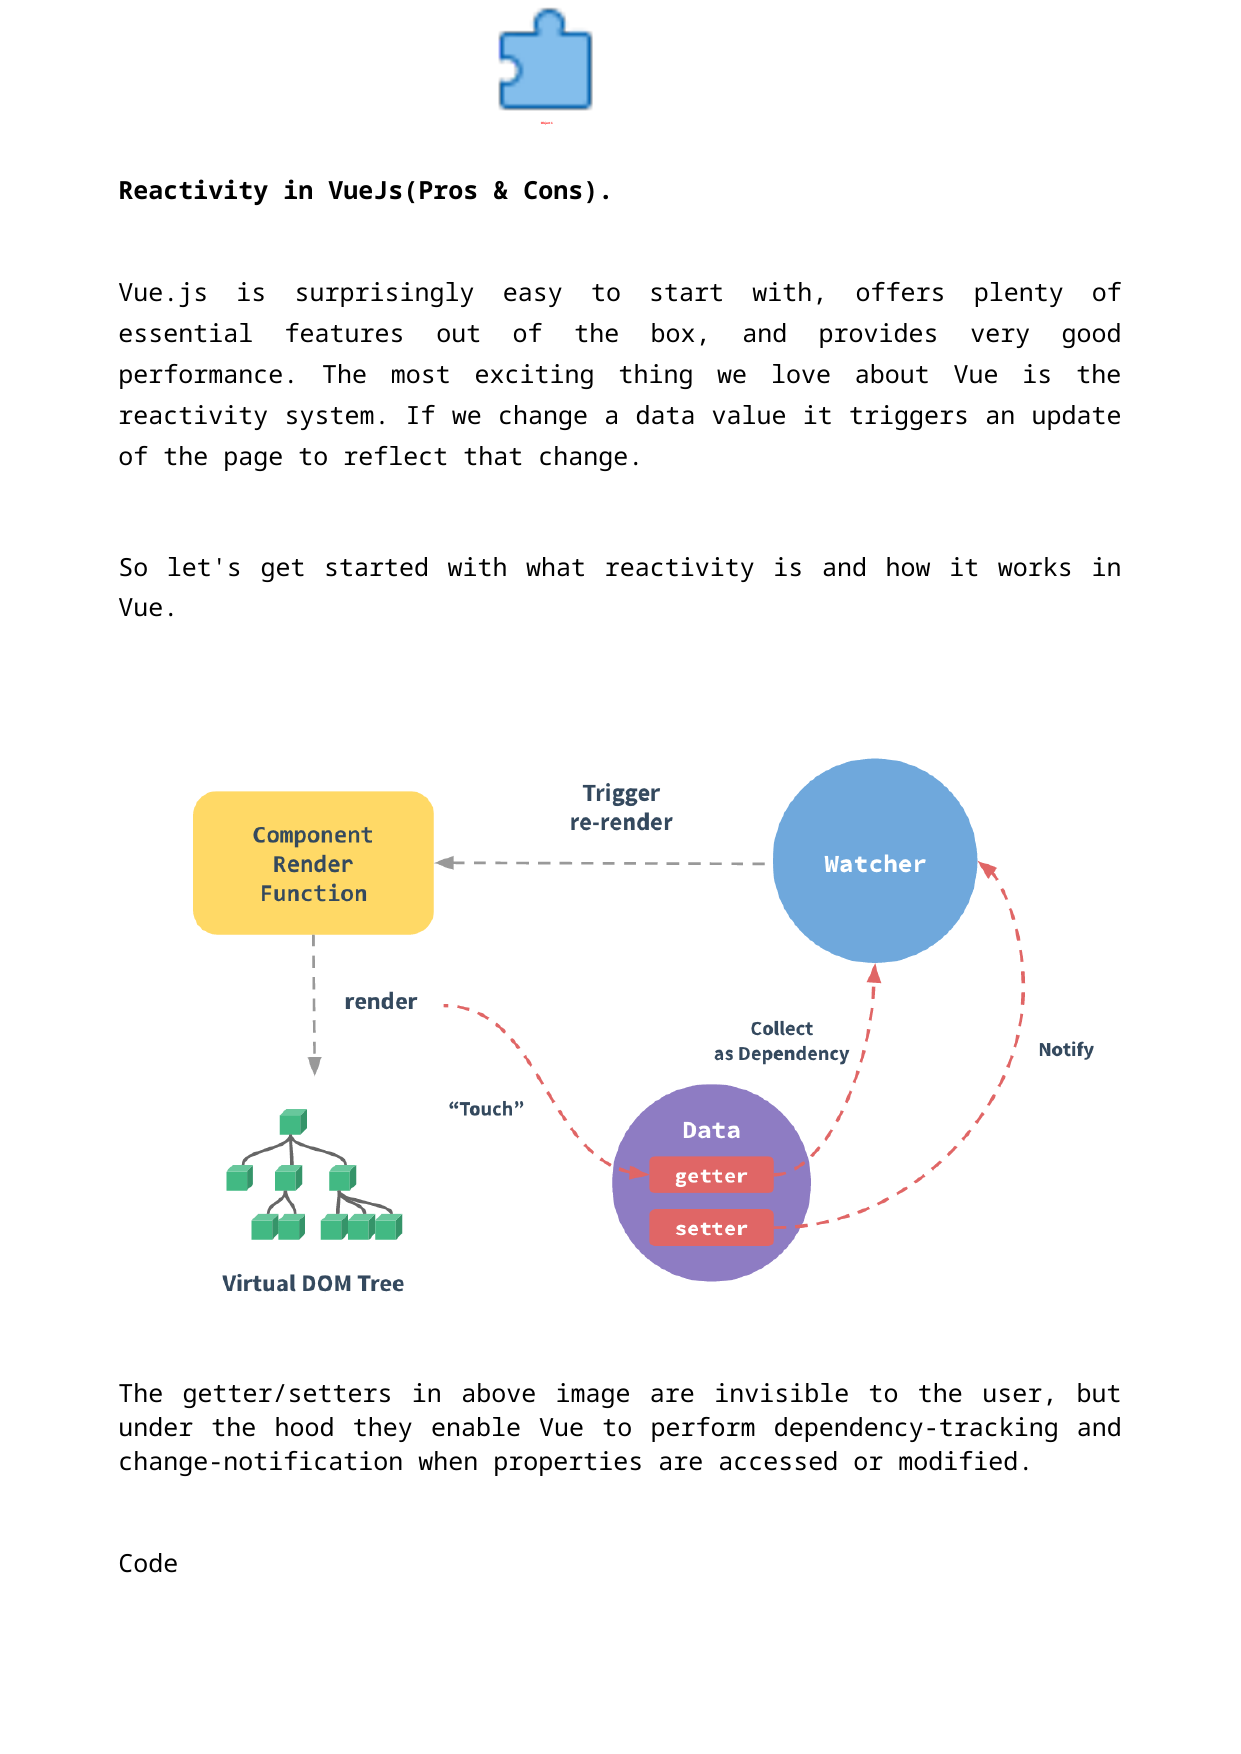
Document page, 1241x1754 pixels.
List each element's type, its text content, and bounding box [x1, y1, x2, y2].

subtitle Reactivity in VueJs(Pros & Cons). [118, 173, 1122, 207]
picture [119, 714, 1124, 1342]
text Code [118, 1546, 1122, 1580]
text Vue.js is surprisingly easy to start with, offers plenty of essential features out of the box, and provides very good performance. The most exciting thing we love about Vue is the reactivity system. If we change a data value it triggers an update of the page to reflect that change. [118, 275, 1122, 472]
text The getter/setters in above image are invisible to the user, but under the hood they enable Vue to perform dependency-tracking and change-notification when properties are accessed or modified. [118, 1376, 1122, 1478]
text So let's get started with what reactivity is and how it works in Vue. [118, 549, 1122, 624]
